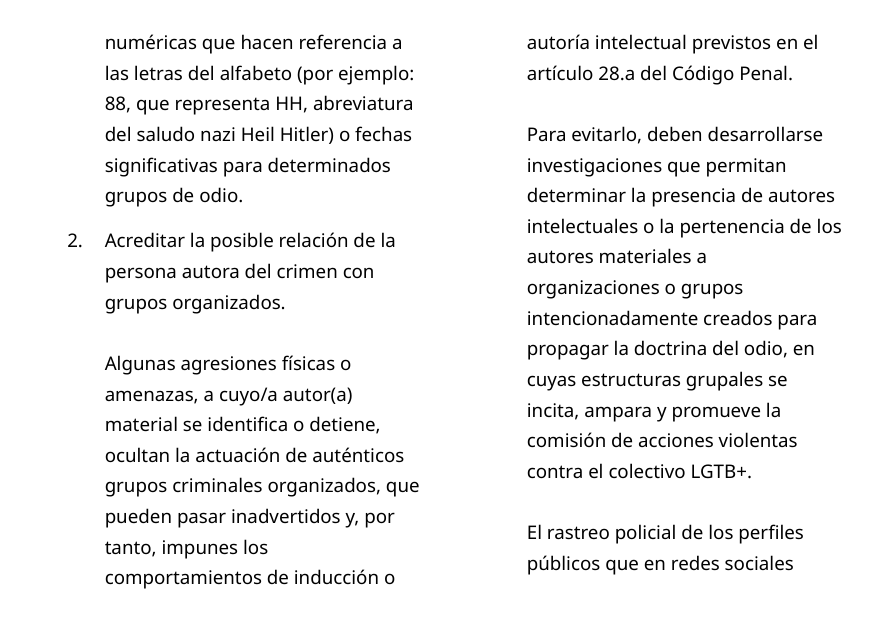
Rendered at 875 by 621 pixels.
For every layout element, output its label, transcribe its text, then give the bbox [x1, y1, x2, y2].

list numéricas que hacen referencia a las letras del alfabeto (por ejemplo: 88, que representa HH, abreviatura del saludo nazi Heil Hitler) o fechas significativas para determinados grupos de odio. [67, 29, 422, 208]
list autoría intelectual previstos en el artículo 28.a del Código Penal. Para evitarlo, deben desarrollarse investigaciones que permitan determinar la presencia de autores intelectuales o la pertenencia de los autores materiales a organizaciones o grupos intencionadamente creados para propagar la doctrina del odio, en cuyas estructuras grupales se incita, ampara y promueve la comisión de acciones violentas contra el colectivo LGTB+. El rastreo policial de los perfiles públicos que en redes sociales [489, 29, 844, 576]
list Acreditar la posible relación de la persona autora del crimen con grupos organizados. Algunas agresiones físicas o amenazas, a cuyo/a autor(a) material se identifica o detiene, ocultan la actuación de auténticos grupos criminales organizados, que pueden pasar inadvertidos y, por tanto, impunes los comportamientos de inducción o [67, 228, 422, 590]
